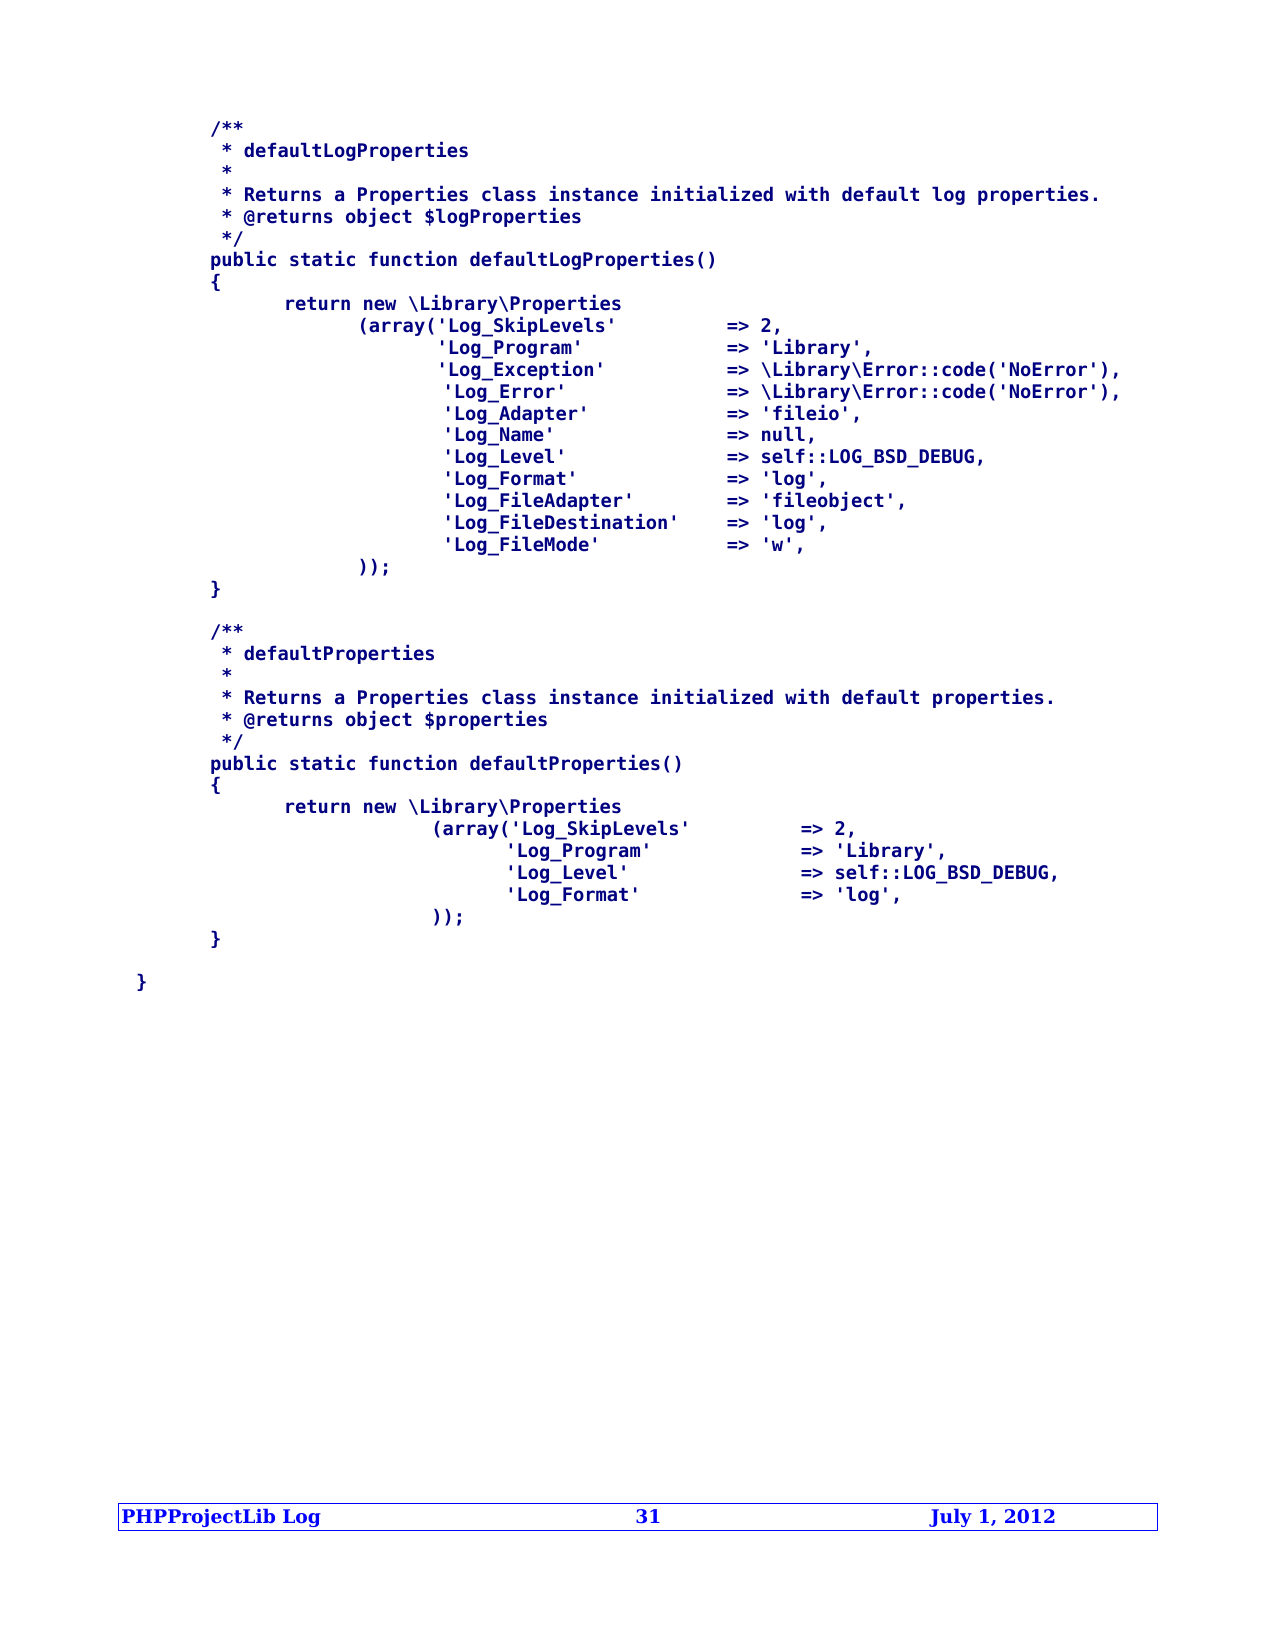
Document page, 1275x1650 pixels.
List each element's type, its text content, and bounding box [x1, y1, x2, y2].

list (array('Log_SkipLevels' => 2, [136, 315, 1157, 337]
list 'Log_Exception' => \Library\Error::code('NoError'), [136, 359, 1157, 381]
list 'Log_Format' => 'log', [136, 468, 1157, 490]
list )); [136, 556, 1157, 577]
list { [136, 774, 1157, 796]
list * Returns a Properties class instance initialized with default properties. [136, 687, 1157, 709]
list /** [136, 621, 1157, 643]
list } [136, 577, 1157, 599]
list */ [136, 227, 1157, 249]
list 'Log_Format' => 'log', [136, 884, 1157, 906]
list /** [136, 118, 1157, 140]
list public static function defaultProperties() [136, 752, 1157, 774]
list * defaultProperties [136, 643, 1157, 665]
list 'Log_Adapter' => 'fileio', [136, 402, 1157, 424]
list * [136, 665, 1157, 687]
list * @returns object $properties [136, 709, 1157, 731]
list public static function defaultLogProperties() [136, 249, 1157, 271]
list 'Log_FileMode' => 'w', [136, 534, 1157, 556]
list 'Log_Level' => self::LOG_BSD_DEBUG, [136, 446, 1157, 468]
list */ [136, 731, 1157, 752]
list return new \Library\Properties [136, 796, 1157, 818]
list * @returns object $logProperties [136, 206, 1157, 227]
list 'Log_Program' => 'Library', [136, 337, 1157, 359]
list { [136, 271, 1157, 293]
list * Returns a Properties class instance initialized with default log properties. [136, 184, 1157, 206]
list (array('Log_SkipLevels' => 2, [136, 818, 1157, 840]
list 'Log_Error' => \Library\Error::code('NoError'), [136, 381, 1157, 402]
list )); [136, 906, 1157, 927]
list 'Log_FileAdapter' => 'fileobject', [136, 490, 1157, 512]
list return new \Library\Properties [136, 293, 1157, 315]
list 'Log_FileDestination' => 'log', [136, 512, 1157, 534]
list } [136, 927, 1157, 949]
list 'Log_Level' => self::LOG_BSD_DEBUG, [136, 862, 1157, 884]
list } [136, 971, 1157, 993]
list 'Log_Name' => null, [136, 424, 1157, 446]
list 'Log_Program' => 'Library', [136, 840, 1157, 862]
list * [136, 162, 1157, 184]
list * defaultLogProperties [136, 140, 1157, 162]
